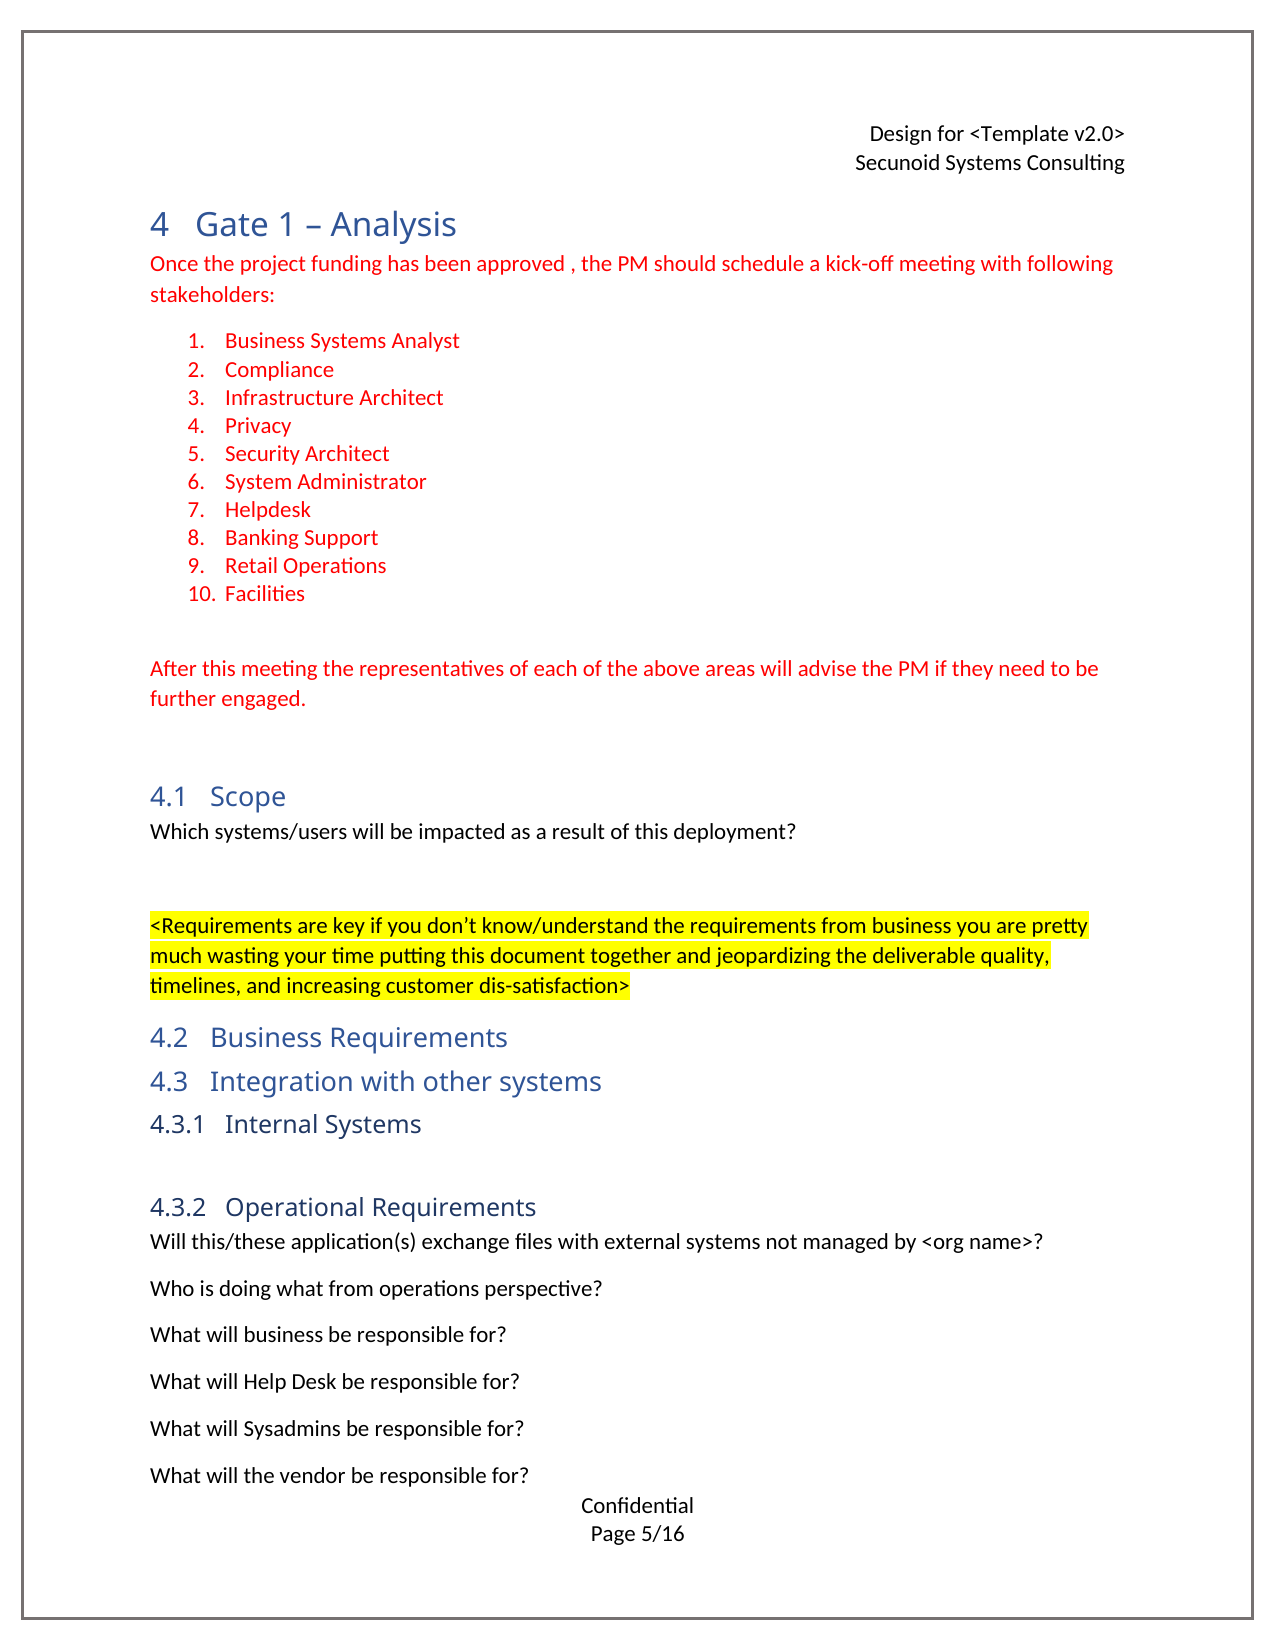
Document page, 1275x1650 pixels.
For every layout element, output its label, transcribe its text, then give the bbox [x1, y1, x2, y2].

list Banking Support [187, 523, 1125, 551]
text <Requirements are key if you don’t know/understand the requirements from business you are pretty much wasting your time putting this document together and jeopardizing the deliverable quality, timelines, and increasing customer dis-satisfaction> [150, 911, 1125, 1000]
list Retail Operations [187, 551, 1125, 579]
subtitle Operational Requirements [150, 1190, 1125, 1224]
subtitle Scope [150, 778, 1125, 814]
list Compliance [187, 355, 1125, 383]
subtitle Integration with other systems [150, 1062, 1125, 1099]
list Facilities [187, 579, 1125, 607]
list System Administrator [187, 467, 1125, 495]
subtitle Business Requirements [150, 1018, 1125, 1055]
text What will business be responsible for? [150, 1321, 1125, 1349]
text What will Sysadmins be responsible for? [150, 1414, 1125, 1442]
text After this meeting the representatives of each of the above areas will advise the PM if they need to be further engaged. [150, 654, 1125, 712]
list Security Architect [187, 439, 1125, 467]
list Infrastructure Architect [187, 383, 1125, 411]
list Privacy [187, 411, 1125, 439]
text Which systems/users will be impacted as a result of this deployment? [150, 817, 1125, 846]
list Helpdesk [187, 495, 1125, 523]
list Business Systems Analyst [187, 327, 1125, 355]
text Once the project funding has been approved , the PM should schedule a kick-off meeting with following stakeholders: [150, 249, 1125, 308]
text Who is doing what from operations perspective? [150, 1274, 1125, 1302]
text What will Help Desk be responsible for? [150, 1367, 1125, 1396]
subtitle Gate 1 – Analysis [150, 201, 1125, 246]
text Will this/these application(s) exchange files with external systems not managed by <org name>? [150, 1227, 1125, 1255]
subtitle Internal Systems [150, 1106, 1125, 1141]
text What will the vendor be responsible for? [150, 1461, 1125, 1489]
